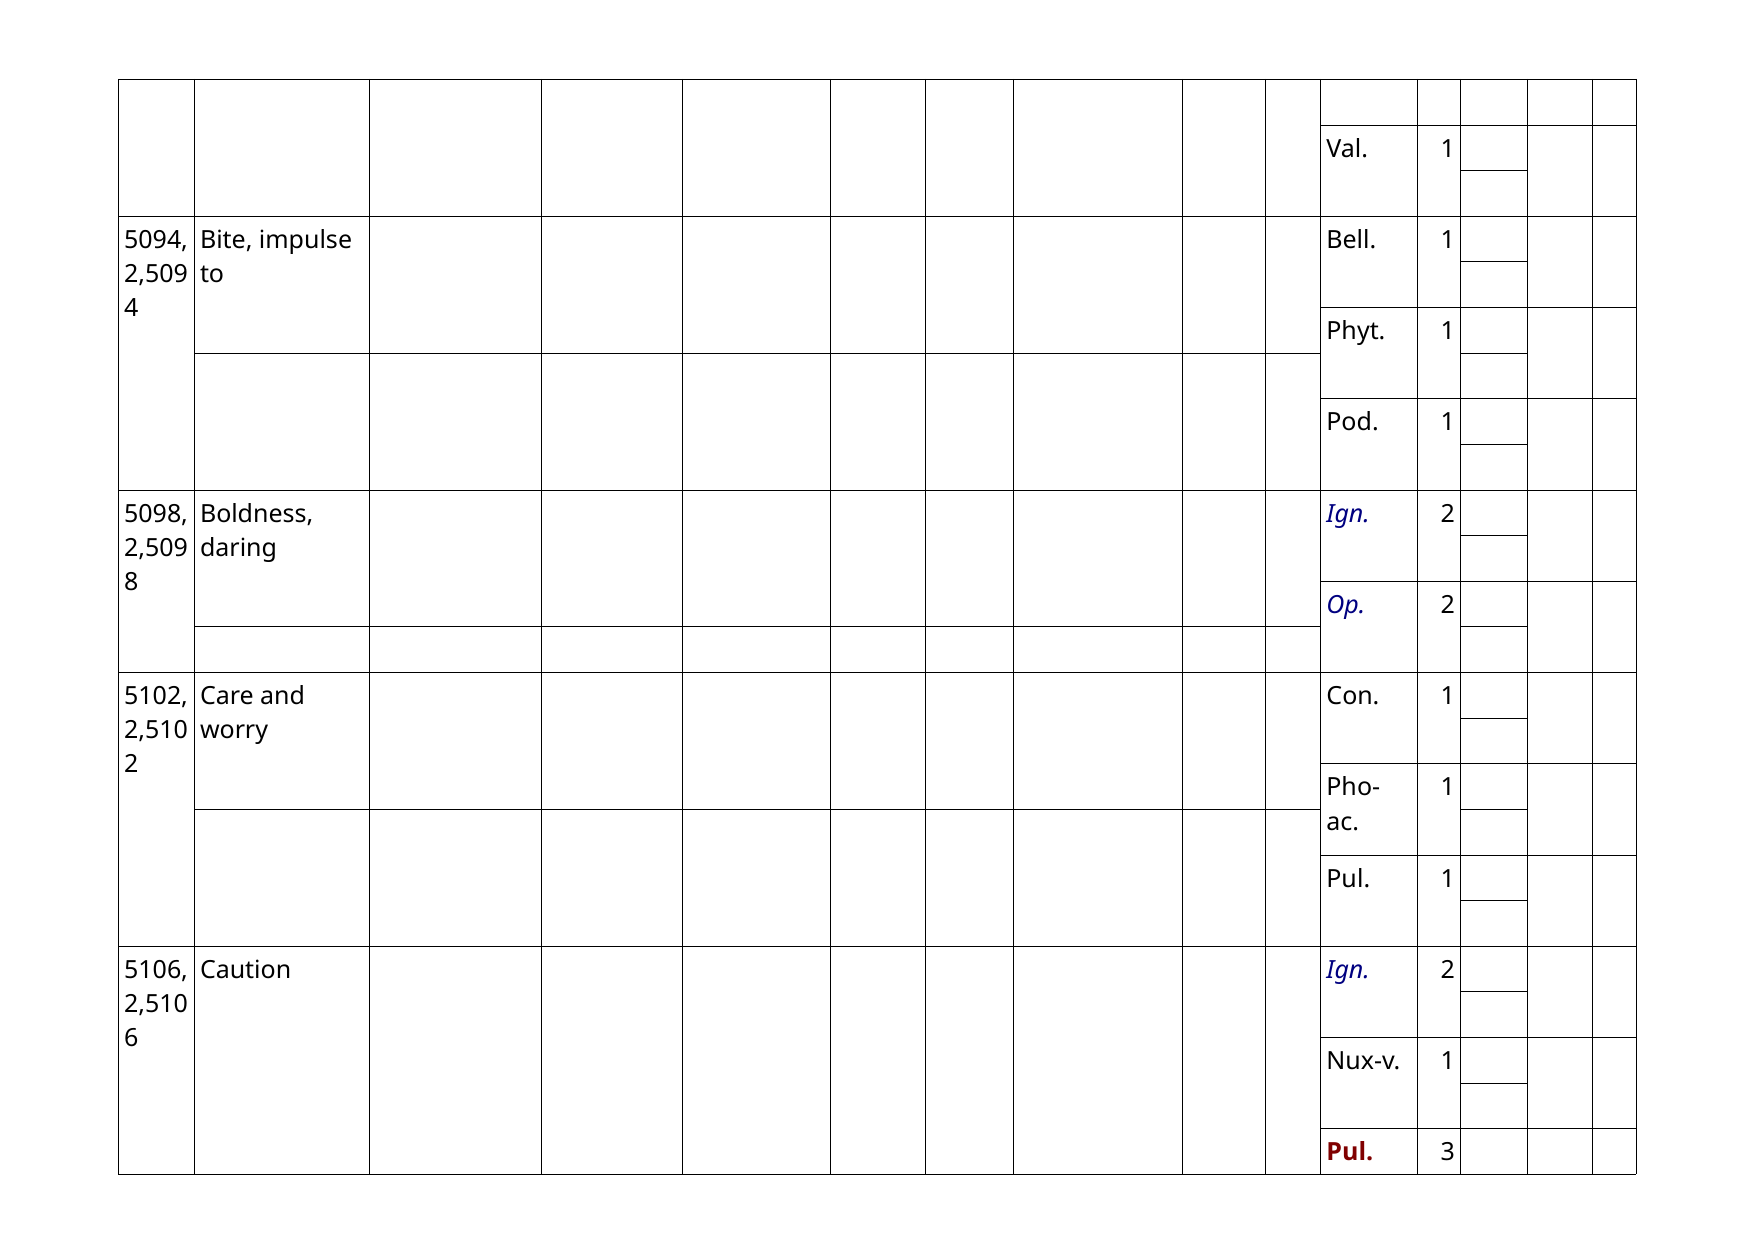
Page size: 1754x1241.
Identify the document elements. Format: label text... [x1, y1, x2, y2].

table_cell [1266, 491, 1320, 626]
table_cell [1461, 719, 1527, 763]
table_cell [542, 810, 682, 946]
table_cell [1461, 627, 1527, 672]
table_cell [542, 491, 682, 626]
table_cell [1014, 947, 1182, 1174]
table_cell [1528, 399, 1592, 489]
table_cell Con. [1321, 673, 1417, 763]
table_cell [683, 217, 830, 353]
table_cell [370, 354, 541, 489]
table_cell [1593, 764, 1636, 854]
table_cell [119, 80, 194, 216]
table_cell [1461, 992, 1527, 1037]
table_cell [195, 80, 369, 216]
table_cell [1461, 901, 1527, 946]
table_cell [1528, 491, 1592, 581]
table_cell [1014, 627, 1182, 672]
table_cell 1 [1418, 856, 1460, 946]
table_cell Op. [1321, 582, 1417, 672]
table_cell Ign. [1321, 491, 1417, 581]
table_cell [1321, 80, 1417, 124]
table_cell Pul. [1321, 856, 1417, 946]
table_cell Boldness, daring [195, 491, 369, 626]
table_cell [370, 491, 541, 626]
table_cell [1461, 856, 1527, 900]
table_cell [831, 947, 925, 1174]
table_cell [1593, 80, 1636, 124]
table_cell Pul. [1321, 1129, 1417, 1174]
table_cell [370, 947, 541, 1174]
table_cell [831, 354, 925, 489]
table_cell [1461, 1084, 1527, 1128]
table_cell 1 [1418, 764, 1460, 854]
table_cell [1593, 217, 1636, 307]
table_cell [1528, 1038, 1592, 1128]
table_cell [370, 80, 541, 216]
table_cell 1 [1418, 217, 1460, 307]
table_cell [370, 673, 541, 809]
table_cell [1461, 947, 1527, 991]
table_cell [1528, 1129, 1592, 1174]
table_cell 1 [1418, 673, 1460, 763]
table_cell 2 [1418, 947, 1460, 1037]
table_cell Ign. [1321, 947, 1417, 1037]
table_cell [1593, 308, 1636, 398]
table_cell [1014, 491, 1182, 626]
table_cell [1461, 536, 1527, 581]
table_cell [1593, 1038, 1636, 1128]
table_cell [1266, 217, 1320, 353]
table_cell [1014, 354, 1182, 489]
table_cell [1266, 354, 1320, 489]
table_cell [1418, 80, 1460, 124]
table_cell [1266, 810, 1320, 946]
table_cell Val. [1321, 126, 1417, 216]
table_cell [683, 627, 830, 672]
table_cell [1461, 1129, 1527, 1174]
table_cell [683, 810, 830, 946]
table_cell [1461, 354, 1527, 398]
table_cell [1183, 947, 1265, 1174]
table_cell Caution [195, 947, 369, 1174]
table_cell 3 [1418, 1129, 1460, 1174]
table_cell [1266, 80, 1320, 216]
table_cell [926, 673, 1013, 809]
table_cell [542, 354, 682, 489]
table_cell [370, 627, 541, 672]
table_cell [683, 673, 830, 809]
table_cell [1528, 308, 1592, 398]
table_cell [1461, 262, 1527, 307]
table_cell [831, 80, 925, 216]
table_cell [831, 627, 925, 672]
table_cell [1461, 399, 1527, 444]
table_cell [1528, 126, 1592, 216]
table_cell [195, 810, 369, 946]
table_cell [1266, 673, 1320, 809]
table_cell Bite, impulse to [195, 217, 369, 353]
table_cell [1528, 947, 1592, 1037]
table_cell [831, 810, 925, 946]
table_cell [1528, 217, 1592, 307]
table_cell Phyt. [1321, 308, 1417, 398]
table_cell [1461, 1038, 1527, 1083]
table_cell [926, 947, 1013, 1174]
table_cell 2 [1418, 582, 1460, 672]
table_cell [1461, 445, 1527, 489]
table_cell [1183, 491, 1265, 626]
table_cell [1593, 399, 1636, 489]
table_cell [1183, 673, 1265, 809]
table_cell [683, 80, 830, 216]
table_cell [1183, 810, 1265, 946]
table_cell 1 [1418, 308, 1460, 398]
table_cell [1593, 582, 1636, 672]
table_cell [683, 354, 830, 489]
table_cell 1 [1418, 1038, 1460, 1128]
table_cell [831, 673, 925, 809]
table_cell [1014, 80, 1182, 216]
table_cell [1461, 217, 1527, 261]
table_cell [1593, 491, 1636, 581]
table_cell [542, 627, 682, 672]
table_cell [1593, 673, 1636, 763]
table_cell [1461, 764, 1527, 809]
table_cell Pho-ac. [1321, 764, 1417, 854]
table_cell [1014, 217, 1182, 353]
table_cell [1461, 80, 1527, 124]
table_cell [1461, 810, 1527, 854]
table_cell [926, 810, 1013, 946]
table_cell [1593, 1129, 1636, 1174]
table_cell [1183, 354, 1265, 489]
table_cell [1528, 80, 1592, 124]
table_cell [926, 217, 1013, 353]
table_cell [1528, 582, 1592, 672]
table_cell [1183, 217, 1265, 353]
table_cell [1593, 126, 1636, 216]
table_cell [926, 627, 1013, 672]
table_cell 5094,2,5094 [119, 217, 194, 489]
table_cell [926, 491, 1013, 626]
table_cell 2 [1418, 491, 1460, 581]
table_cell 5098,2,5098 [119, 491, 194, 672]
table_cell [195, 627, 369, 672]
table_cell Pod. [1321, 399, 1417, 489]
table_cell [683, 947, 830, 1174]
table_cell [1461, 171, 1527, 216]
table_cell [1183, 627, 1265, 672]
table_cell [831, 217, 925, 353]
table_cell [1461, 491, 1527, 535]
table_cell [1528, 673, 1592, 763]
table_cell [542, 947, 682, 1174]
table_cell [1183, 80, 1265, 216]
table_cell 1 [1418, 399, 1460, 489]
table_cell [1528, 764, 1592, 854]
table_cell [1014, 810, 1182, 946]
table_cell [195, 354, 369, 489]
table_cell 1 [1418, 126, 1460, 216]
table_cell [542, 217, 682, 353]
table_cell Care and worry [195, 673, 369, 809]
table_cell [1461, 126, 1527, 170]
table_cell 5106,2,5106 [119, 947, 194, 1174]
table_cell Nux-v. [1321, 1038, 1417, 1128]
table_cell [1593, 856, 1636, 946]
table_cell Bell. [1321, 217, 1417, 307]
table_cell [926, 354, 1013, 489]
table_cell 5102,2,5102 [119, 673, 194, 946]
table_cell [542, 673, 682, 809]
table_cell [1266, 947, 1320, 1174]
table_cell [1528, 856, 1592, 946]
table_cell [1266, 627, 1320, 672]
table_cell [1461, 673, 1527, 718]
table_cell [542, 80, 682, 216]
table_cell [831, 491, 925, 626]
table_cell [683, 491, 830, 626]
table_cell [1461, 582, 1527, 626]
table_cell [1593, 947, 1636, 1037]
table_cell [1461, 308, 1527, 353]
table_cell [926, 80, 1013, 216]
table_cell [1014, 673, 1182, 809]
table_cell [370, 217, 541, 353]
table_cell [370, 810, 541, 946]
